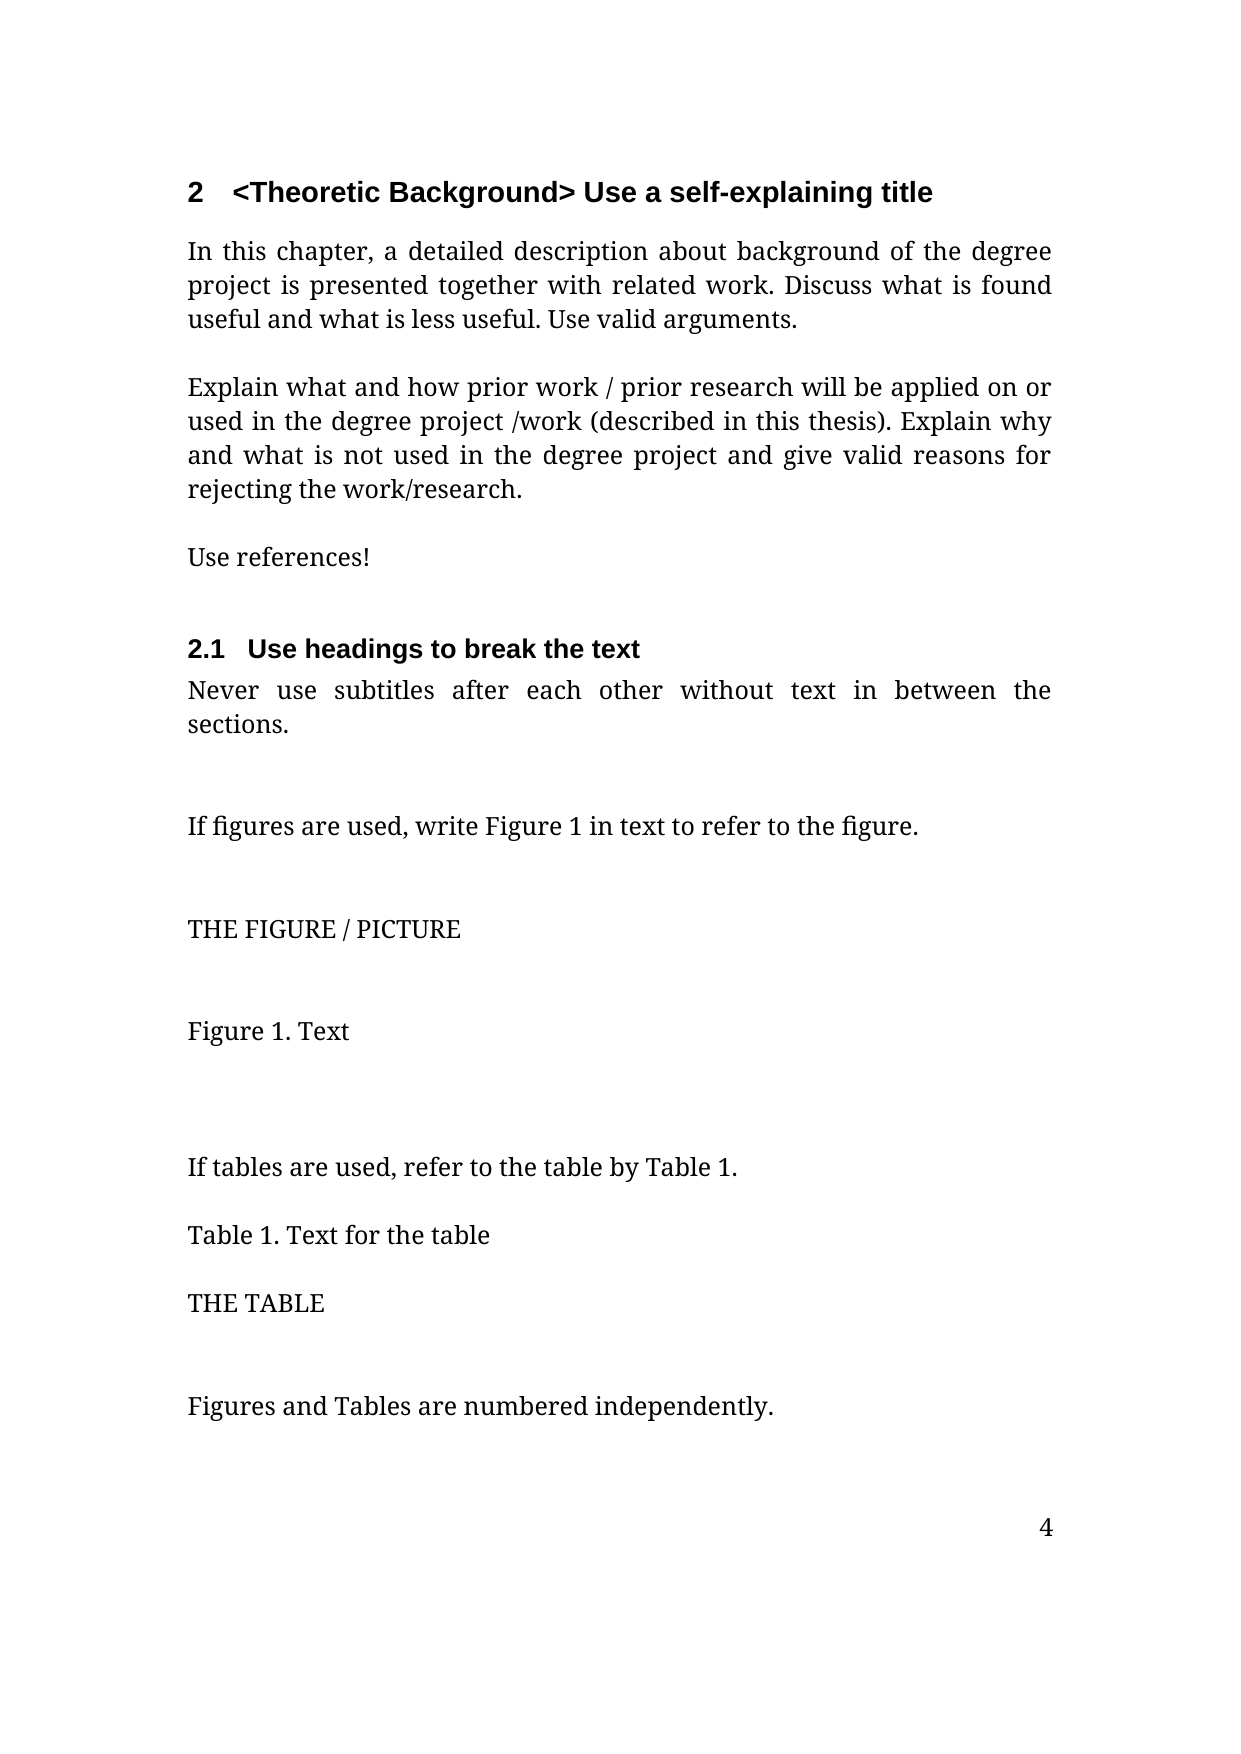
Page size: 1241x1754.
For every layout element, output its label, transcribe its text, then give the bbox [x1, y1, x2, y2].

text THE TABLE [187, 1286, 1053, 1320]
subtitle Use headings to break the text [187, 633, 1053, 664]
text In this chapter, a detailed description about background of the degree project is presented together with related work. Discuss what is found useful and what is less useful. Use valid arguments. [187, 233, 1053, 336]
text Table 1. Text for the table [187, 1218, 1053, 1252]
text Explain what and how prior work / prior research will be applied on or used in the degree project /work (described in this thesis). Explain why and what is not used in the degree project and give valid reasons for rejecting the work/research. [187, 370, 1053, 506]
text Never use subtitles after each other without text in between the sections. [187, 673, 1053, 741]
text If figures are used, write Figure 1 in text to refer to the figure. [187, 809, 1053, 843]
text Use references! [187, 540, 1053, 574]
text Figures and Tables are numbered independently. [187, 1388, 1053, 1422]
text If tables are used, refer to the table by Table 1. [187, 1150, 1053, 1184]
subtitle <Theoretic Background> Use a self-explaining title [187, 175, 1053, 208]
text THE FIGURE / PICTURE [187, 911, 1053, 945]
text Figure 1. Text [187, 1013, 1053, 1047]
